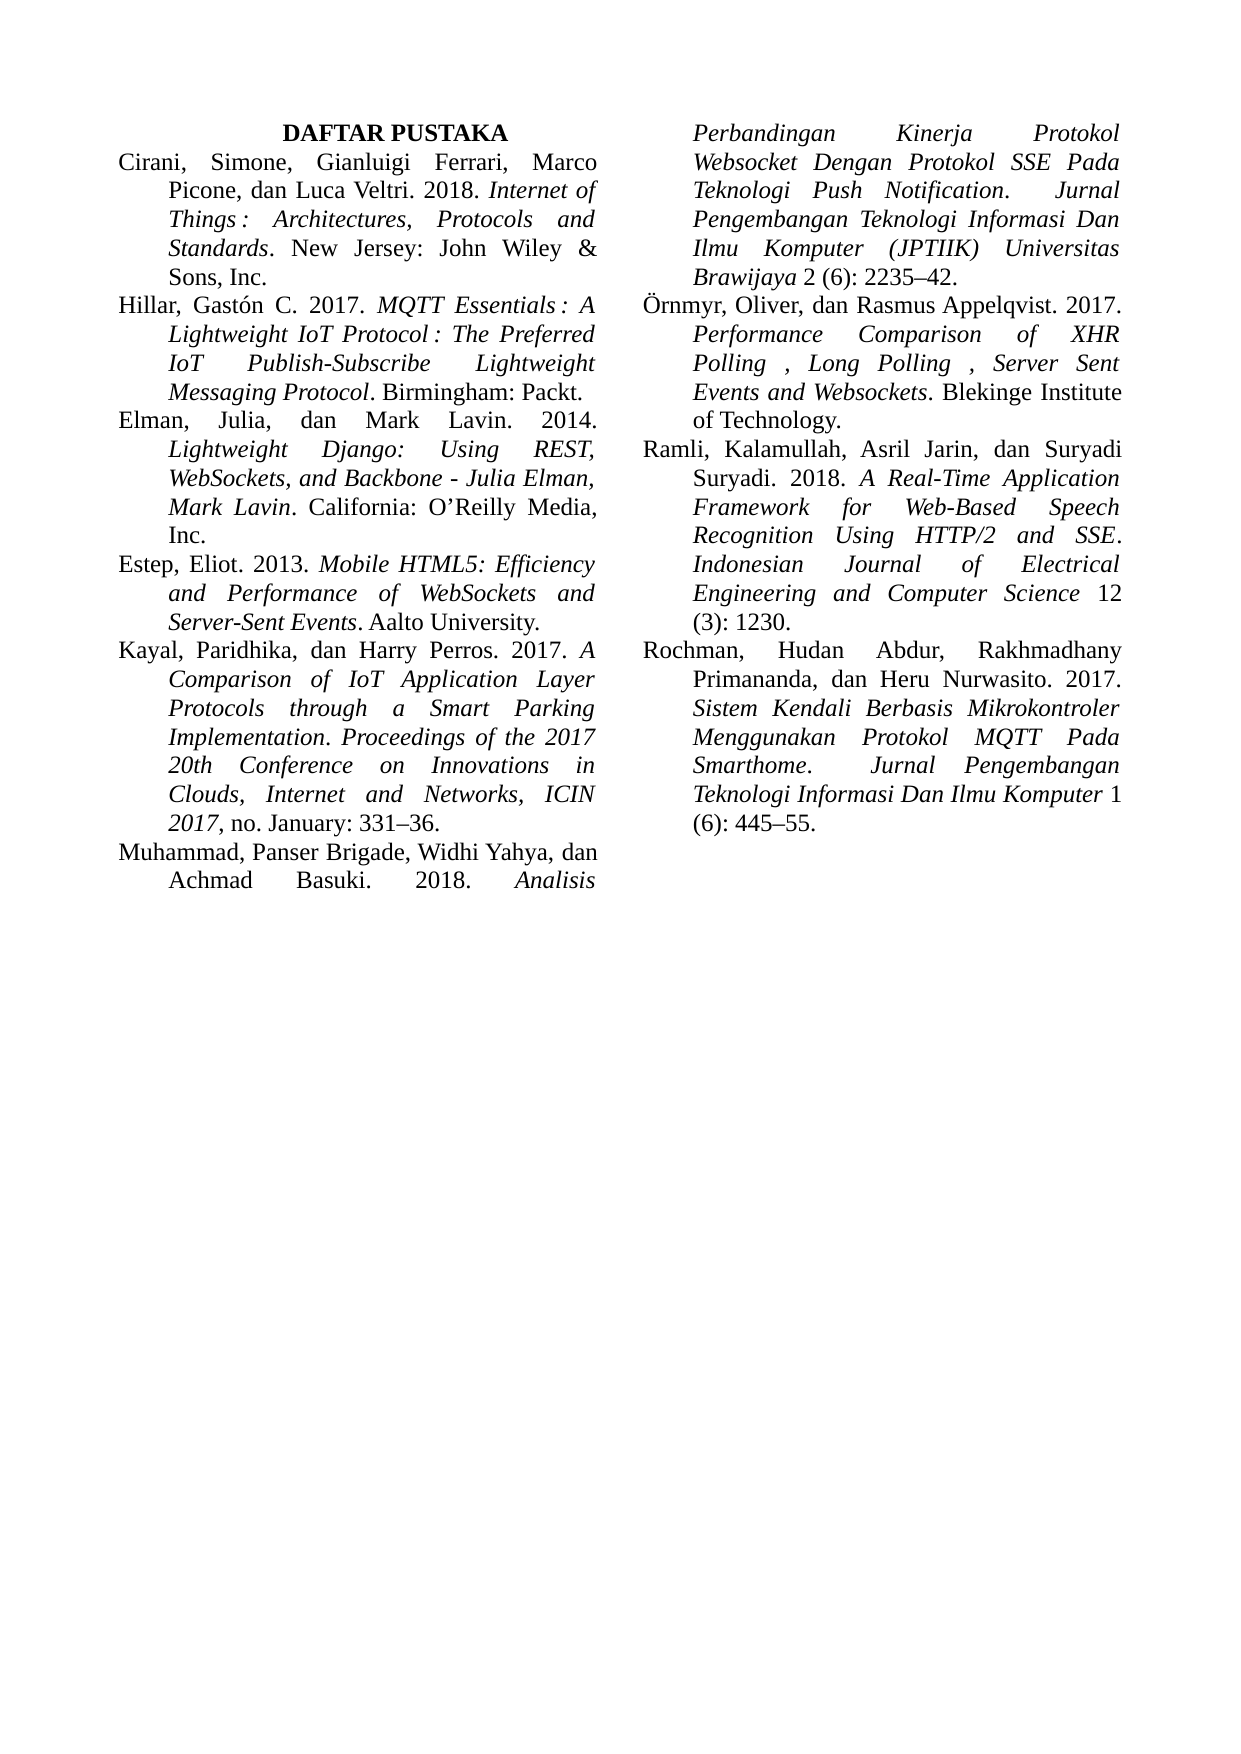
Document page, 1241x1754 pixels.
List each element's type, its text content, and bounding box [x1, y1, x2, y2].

text Muhammad, Panser Brigade, Widhi Yahya, dan Achmad Basuki. 2018. Analisis [118, 837, 598, 894]
text Estep, Eliot. 2013. Mobile HTML5: Efficiency and Performance of WebSockets and Server-Sent Events. Aalto University. [118, 549, 598, 636]
text Cirani, Simone, Gianluigi Ferrari, Marco Picone, dan Luca Veltri. 2018. Internet of Things : Architectures, Protocols and Standards. New Jersey: John Wiley & Sons, Inc. [118, 147, 598, 291]
text Rochman, Hudan Abdur, Rakhmadhany Primananda, dan Heru Nurwasito. 2017. Sistem Kendali Berbasis Mikrokontroler Menggunakan Protokol MQTT Pada Smarthome. Jurnal Pengembangan Teknologi Informasi Dan Ilmu Komputer 1 (6): 445–55. [643, 636, 1122, 837]
text Elman, Julia, dan Mark Lavin. 2014. Lightweight Django: Using REST, WebSockets, and Backbone - Julia Elman, Mark Lavin. California: O’Reilly Media, Inc. [118, 406, 598, 549]
text Kayal, Paridhika, dan Harry Perros. 2017. A Comparison of IoT Application Layer Protocols through a Smart Parking Implementation. Proceedings of the 2017 20th Conference on Innovations in Clouds, Internet and Networks, ICIN 2017, no. January: 331–36. [118, 636, 598, 837]
text Perbandingan Kinerja Protokol Websocket Dengan Protokol SSE Pada Teknologi Push Notification. Jurnal Pengembangan Teknologi Informasi Dan Ilmu Komputer (JPTIIK) Universitas Brawijaya 2 (6): 2235–42. [643, 118, 1122, 291]
text Örnmyr, Oliver, dan Rasmus Appelqvist. 2017. Performance Comparison of XHR Polling , Long Polling , Server Sent Events and Websockets. Blekinge Institute of Technology. [643, 291, 1122, 434]
list DAFTAR PUSTAKA [156, 118, 598, 147]
text Hillar, Gastón C. 2017. MQTT Essentials : A Lightweight IoT Protocol : The Preferred IoT Publish-Subscribe Lightweight Messaging Protocol. Birmingham: Packt. [118, 291, 598, 406]
text Ramli, Kalamullah, Asril Jarin, dan Suryadi Suryadi. 2018. A Real-Time Application Framework for Web-Based Speech Recognition Using HTTP/2 and SSE. Indonesian Journal of Electrical Engineering and Computer Science 12 (3): 1230. [643, 434, 1122, 636]
